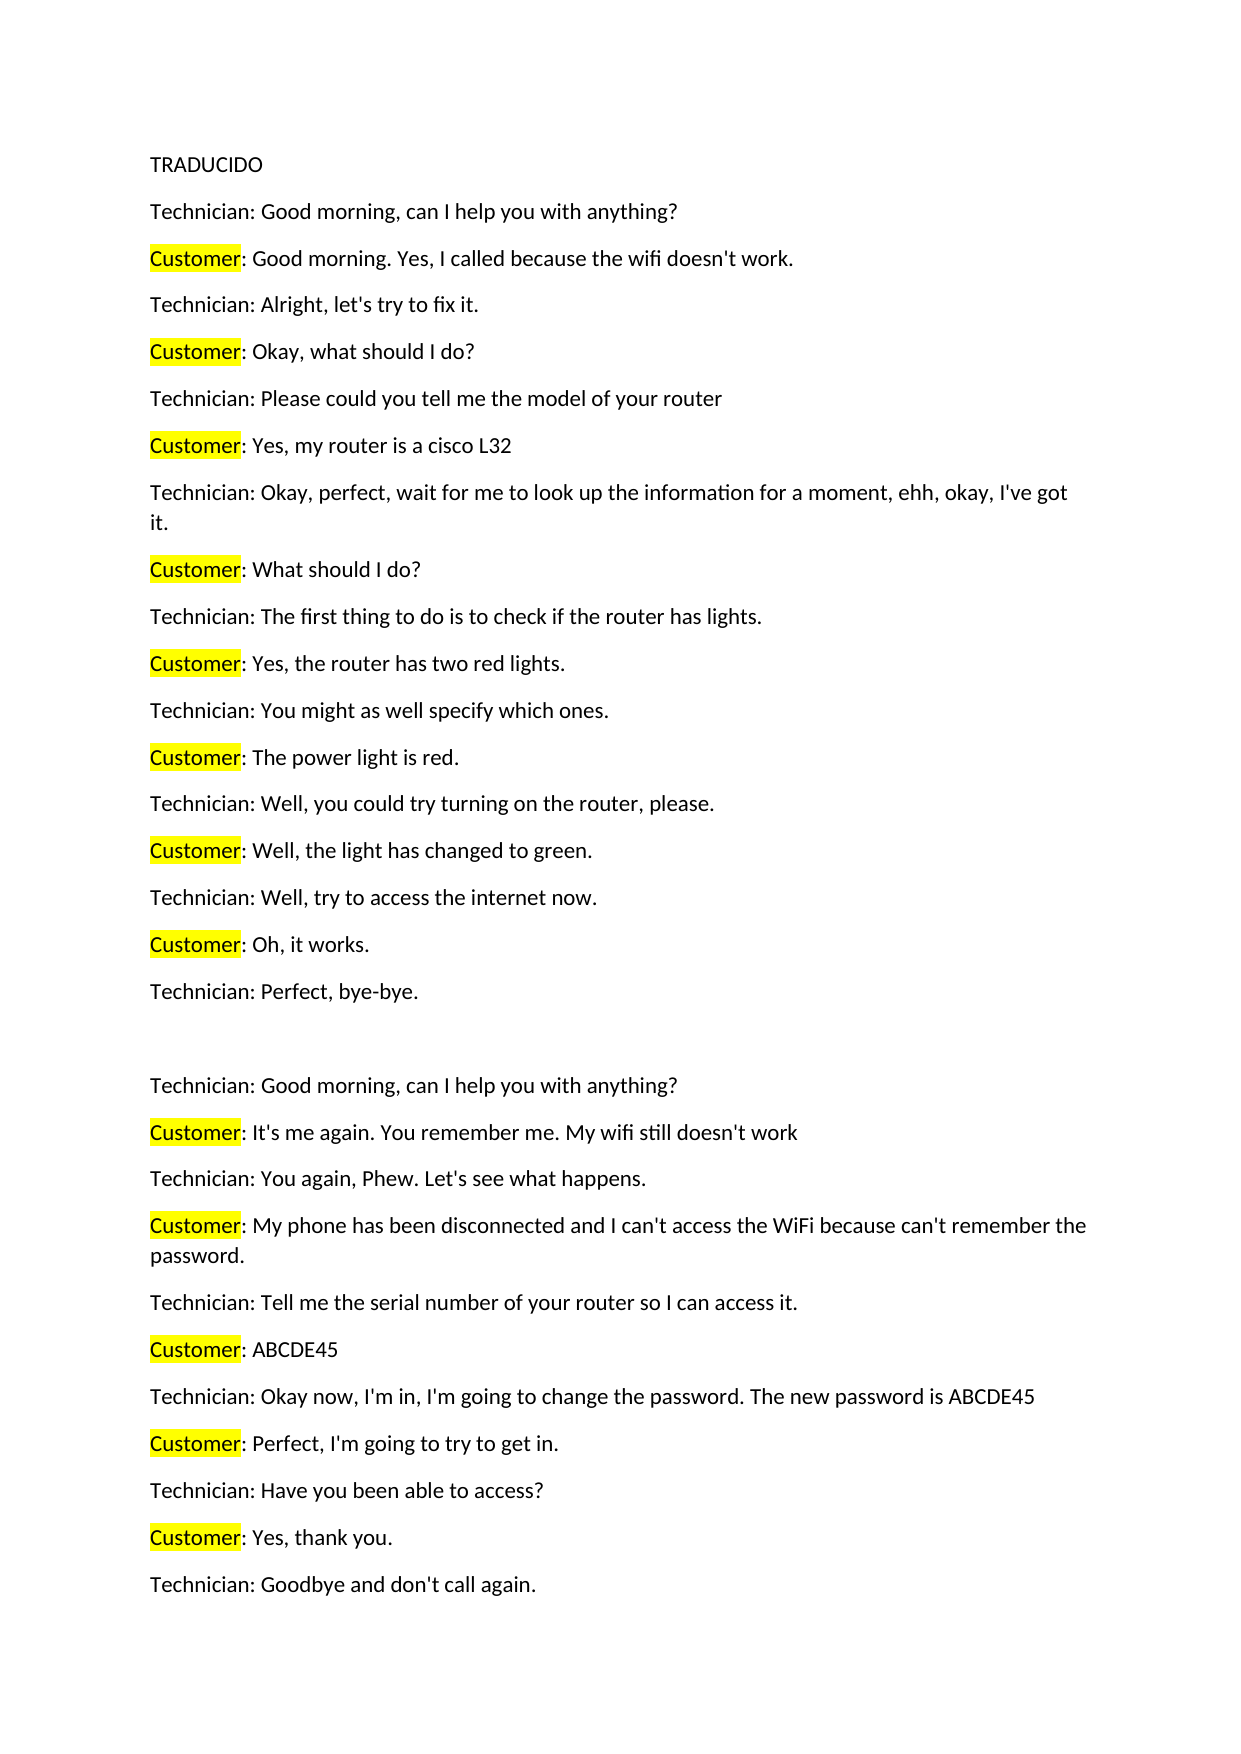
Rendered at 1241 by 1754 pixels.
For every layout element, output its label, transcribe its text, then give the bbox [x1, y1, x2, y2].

text Customer: Perfect, I'm going to try to get in. [150, 1429, 1090, 1457]
text Technician: Alright, let's try to fix it. [150, 291, 1090, 319]
text Technician: Perfect, bye-bye. [150, 977, 1090, 1005]
text Technician: Okay now, I'm in, I'm going to change the password. The new password is ABCDE45 [150, 1382, 1090, 1410]
text Customer: Yes, the router has two red lights. [150, 649, 1090, 677]
text Customer: The power light is red. [150, 743, 1090, 771]
text Customer: ABCDE45 [150, 1335, 1090, 1363]
text Technician: Well, try to access the internet now. [150, 883, 1090, 911]
text Technician: You again, Phew. Let's see what happens. [150, 1164, 1090, 1193]
text Technician: Well, you could try turning on the router, please. [150, 789, 1090, 818]
text Technician: Okay, perfect, wait for me to look up the information for a moment, ehh, okay, I've got it. [150, 478, 1090, 536]
text Technician: Good morning, can I help you with anything? [150, 1071, 1090, 1099]
text Technician: Please could you tell me the model of your router [150, 384, 1090, 412]
text Customer: My phone has been disconnected and I can't access the WiFi because can't remember the password. [150, 1211, 1090, 1270]
text Customer: It's me again. You remember me. My wifi still doesn't work [150, 1118, 1090, 1146]
text Technician: Good morning, can I help you with anything? [150, 197, 1090, 225]
text Customer: Okay, what should I do? [150, 337, 1090, 366]
text Technician: You might as well specify which ones. [150, 696, 1090, 724]
text Customer: Oh, it works. [150, 930, 1090, 958]
text Customer: Well, the light has changed to green. [150, 836, 1090, 864]
text TRADUCIDO [150, 150, 1090, 178]
text Customer: Good morning. Yes, I called because the wifi doesn't work. [150, 244, 1090, 272]
text Technician: Goodbye and don't call again. [150, 1570, 1090, 1598]
text Customer: Yes, thank you. [150, 1523, 1090, 1551]
text Technician: Tell me the serial number of your router so I can access it. [150, 1288, 1090, 1317]
text Technician: Have you been able to access? [150, 1476, 1090, 1504]
text Customer: Yes, my router is a cisco L32 [150, 431, 1090, 459]
text Technician: The first thing to do is to check if the router has lights. [150, 602, 1090, 630]
text Customer: What should I do? [150, 555, 1090, 583]
